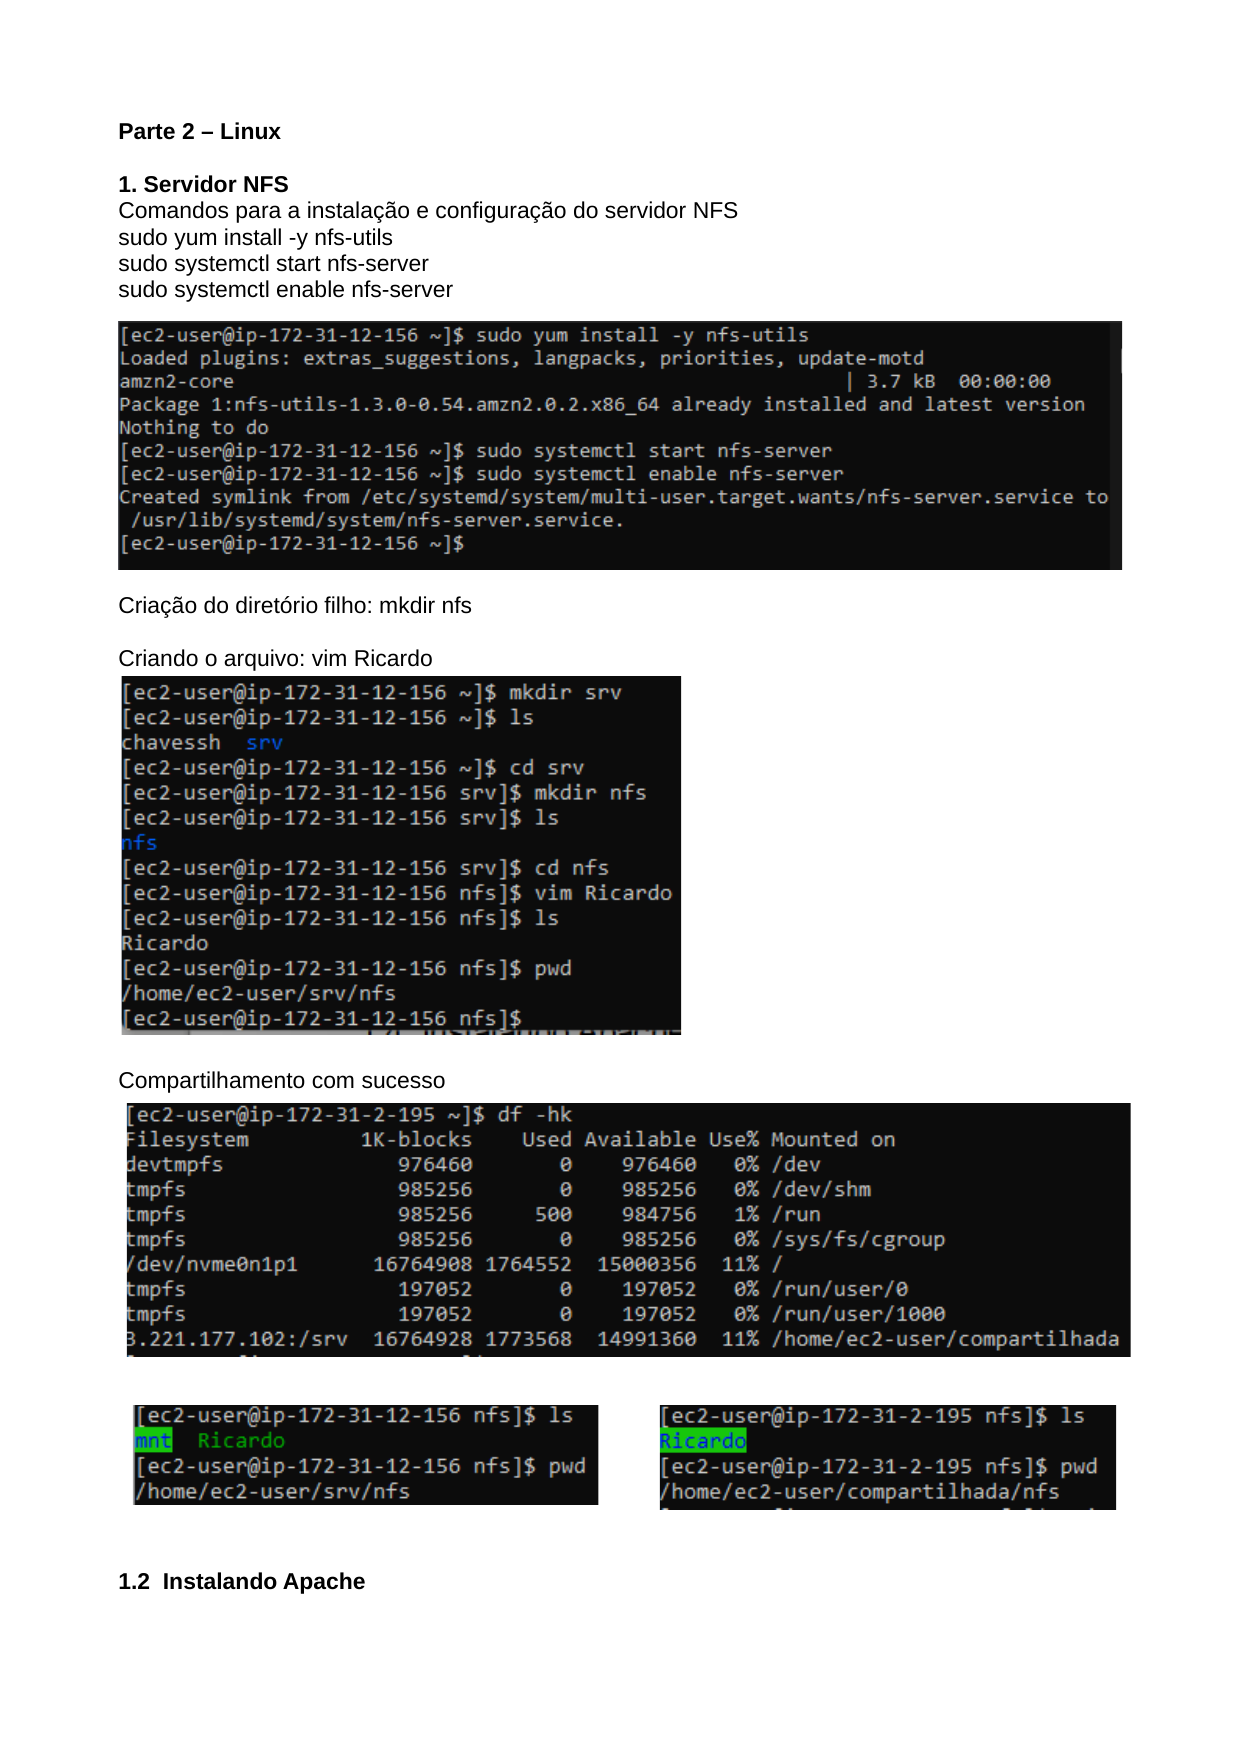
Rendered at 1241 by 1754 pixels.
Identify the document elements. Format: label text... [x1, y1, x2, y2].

text 1.2 Instalando Apache [118, 1568, 1122, 1594]
picture [126, 1103, 1131, 1357]
picture [121, 676, 682, 1035]
text Compartilhamento com sucesso [118, 1067, 1122, 1093]
picture [659, 1405, 1117, 1510]
text Comandos para a instalação e configuração do servidor NFS [118, 197, 1122, 223]
text sudo yum install -y nfs-utils [118, 223, 1122, 250]
text Criando o arquivo: vim Ricardo [118, 645, 1122, 672]
text sudo systemctl start nfs-server [118, 250, 1122, 276]
text Parte 2 – Linux [118, 118, 1122, 144]
picture [132, 1405, 599, 1505]
text sudo systemctl enable nfs-server [118, 276, 1122, 303]
text 1. Servidor NFS [118, 171, 1122, 197]
picture [118, 321, 1123, 570]
text Criação do diretório filho: mkdir nfs [118, 592, 1122, 619]
